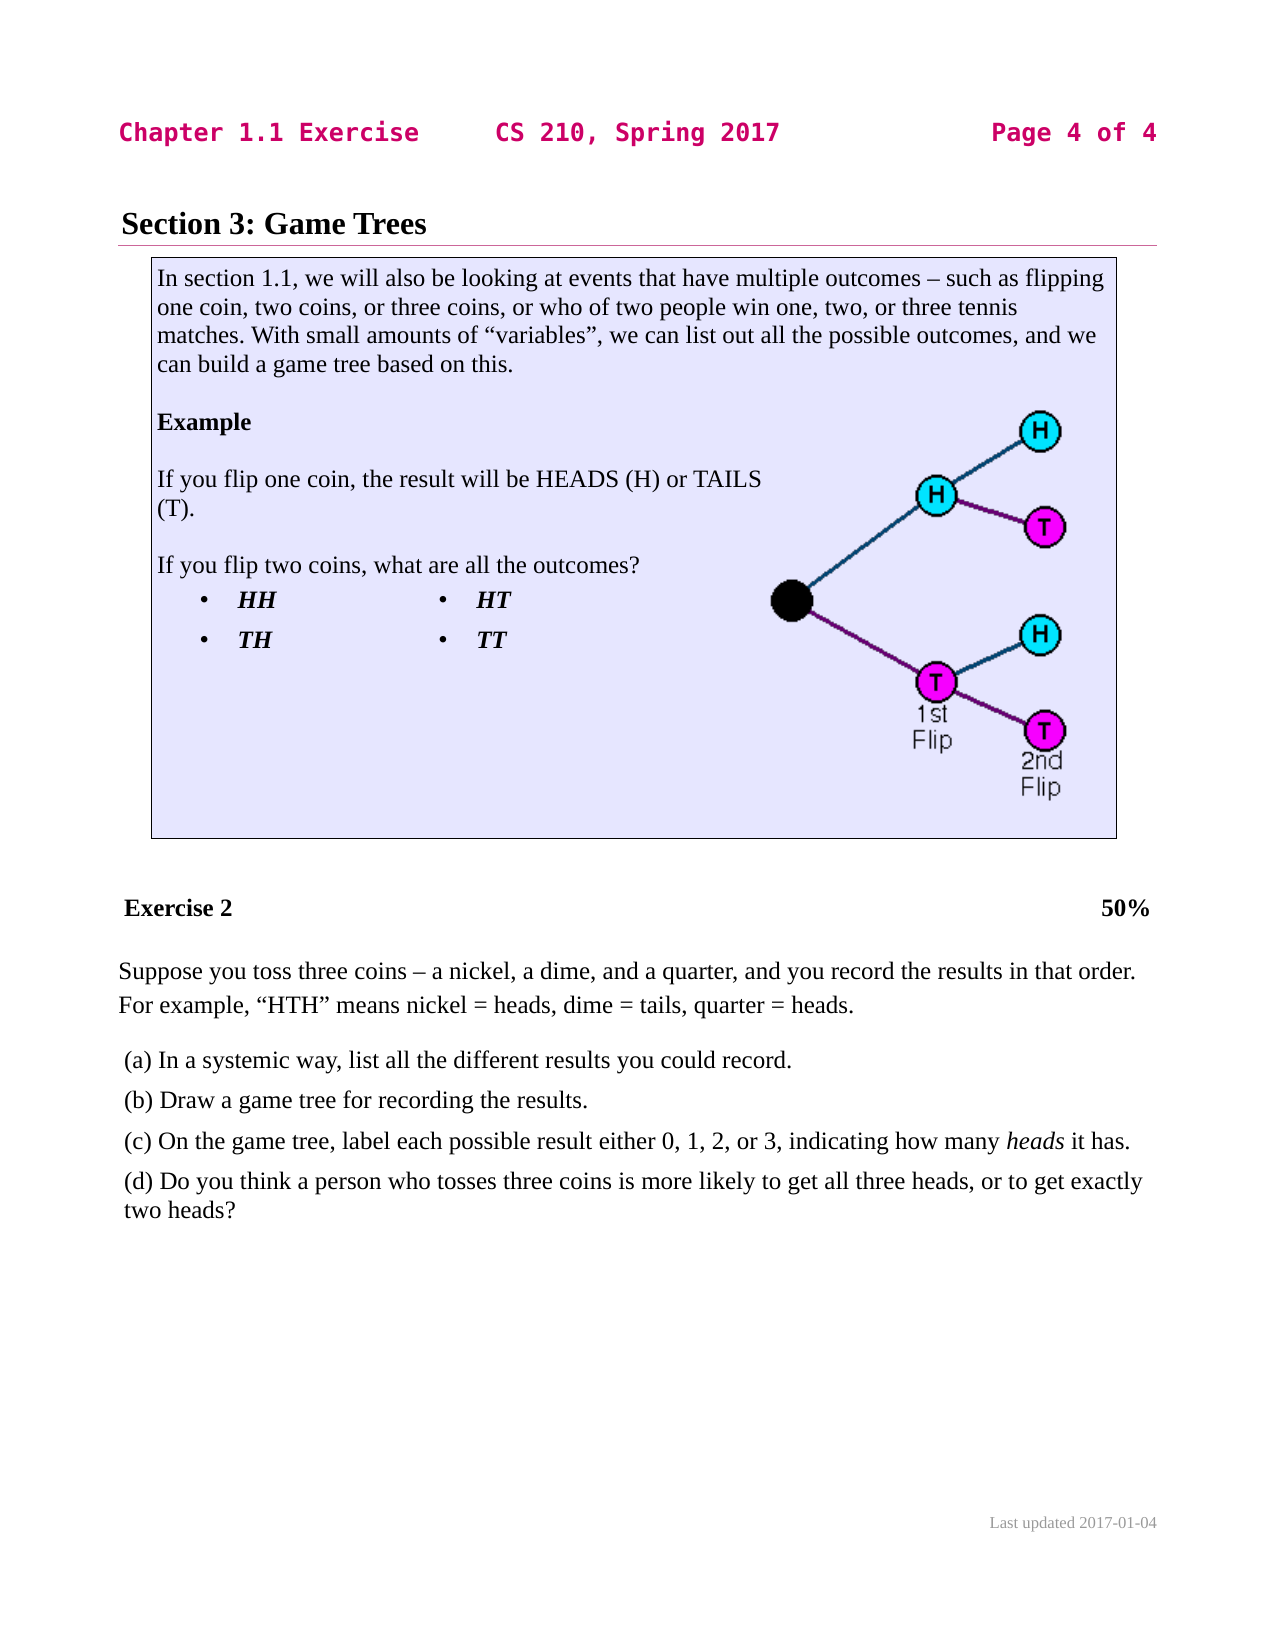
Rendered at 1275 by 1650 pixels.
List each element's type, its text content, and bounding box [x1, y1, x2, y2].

table_header Exercise 2 [118, 887, 637, 927]
table_cell TT [395, 620, 654, 660]
text Suppose you toss three coins – a nickel, a dime, and a quarter, and you record the results in that order. For example, “HTH” means nickel = heads, dime = tails, quarter = heads. [118, 956, 1157, 1019]
table_cell TH [157, 620, 395, 660]
table_header In section 1.1, we will also be looking at events that have multiple outcomes – such as flipping one coin, two coins, or three coins, or who of two people win one, two, or three tennis matches. With small amounts of “variables”, we can list out all the possible outcomes, and we can build a game tree based on this. Example If you flip one coin, the result will be HEADS (H) or TAILS (T). If you flip two coins, what are all the outcomes? [152, 258, 1116, 838]
table_header HH [157, 579, 395, 619]
table_cell (b) Draw a game tree for recording the results. [118, 1080, 1157, 1120]
table_header (a) In a systemic way, list all the different results you could record. [118, 1040, 1157, 1080]
subtitle Section 3: Game Trees [118, 202, 1157, 245]
picture [768, 406, 1087, 818]
table_header HT [395, 579, 654, 619]
table_cell (c) On the game tree, label each possible result either 0, 1, 2, or 3, indicating how many heads it has. [118, 1120, 1157, 1160]
table_cell (d) Do you think a person who tosses three coins is more likely to get all three heads, or to get exactly two heads? [118, 1160, 1157, 1229]
table_header 50% [638, 887, 1157, 927]
